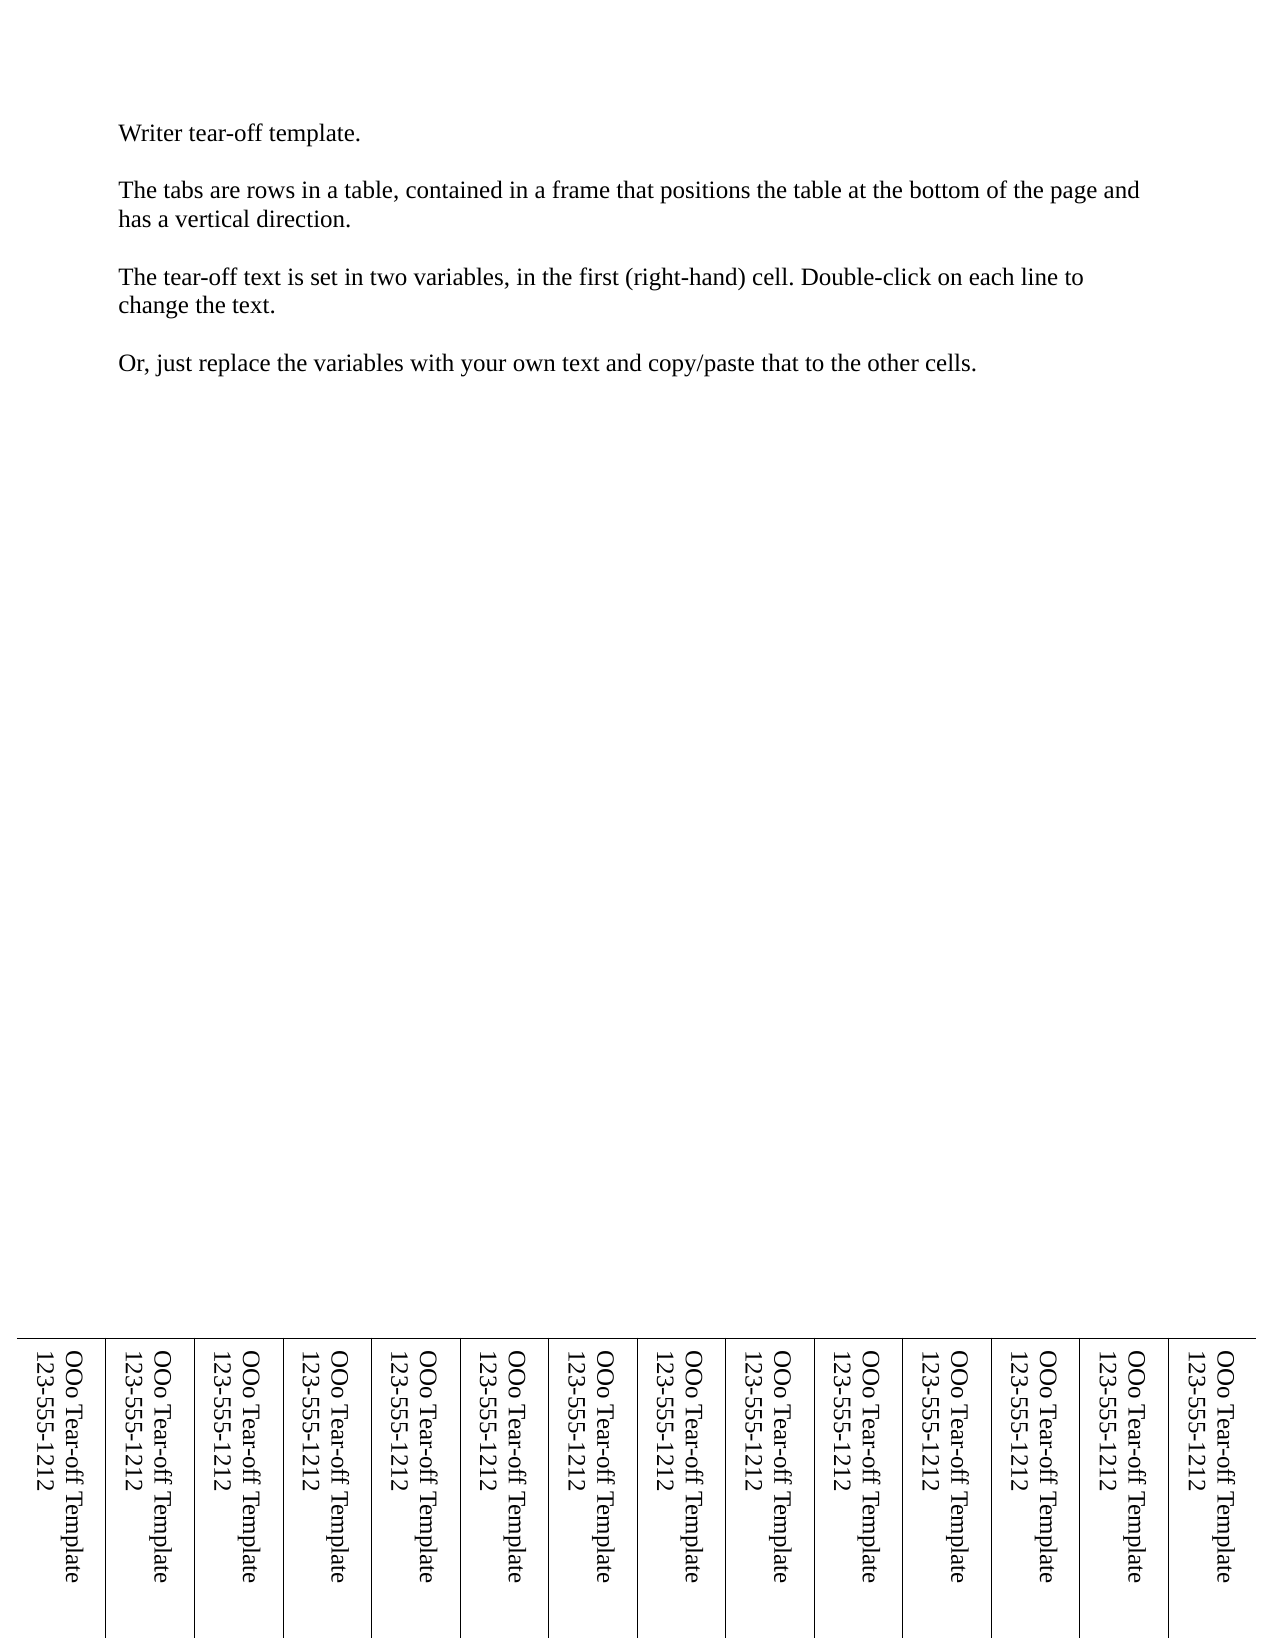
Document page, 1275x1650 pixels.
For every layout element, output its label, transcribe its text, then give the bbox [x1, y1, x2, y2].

text The tear-off text is set in two variables, in the first (right-hand) cell. Double-click on each line to change the text. [118, 262, 1157, 319]
text Writer tear-off template. [118, 118, 1157, 147]
table_cell OOo Tear-off Template 123-555-1212 [549, 1339, 637, 1638]
table_cell OOo Tear-off Template 123-555-1212 [638, 1339, 725, 1638]
table_cell OOo Tear-off Template 123-555-1212 [17, 1339, 105, 1638]
table_cell OOo Tear-off Template 123-555-1212 [815, 1339, 902, 1638]
table_cell OOo Tear-off Template 123-555-1212 [284, 1339, 371, 1638]
table_cell OOo Tear-off Template 123-555-1212 [372, 1339, 459, 1638]
table_cell OOo Tear-off Template 123-555-1212 [195, 1339, 282, 1638]
table_cell OOo Tear-off Template 123-555-1212 [992, 1339, 1079, 1638]
text Or, just replace the variables with your own text and copy/paste that to the other cells. [118, 348, 1157, 377]
table_cell OOo Tear-off Template 123-555-1212 [461, 1339, 548, 1638]
table_cell OOo Tear-off Template 123-555-1212 [726, 1339, 814, 1638]
table_cell OOo Tear-off Template 123-555-1212 [903, 1339, 991, 1638]
table_header OOo Tear-off Template 123-555-1212 [1169, 1339, 1256, 1638]
text The tabs are rows in a table, contained in a frame that positions the table at the bottom of the page and has a vertical direction. [118, 176, 1157, 233]
table_cell OOo Tear-off Template 123-555-1212 [1080, 1339, 1168, 1638]
table_cell OOo Tear-off Template 123-555-1212 [106, 1339, 194, 1638]
